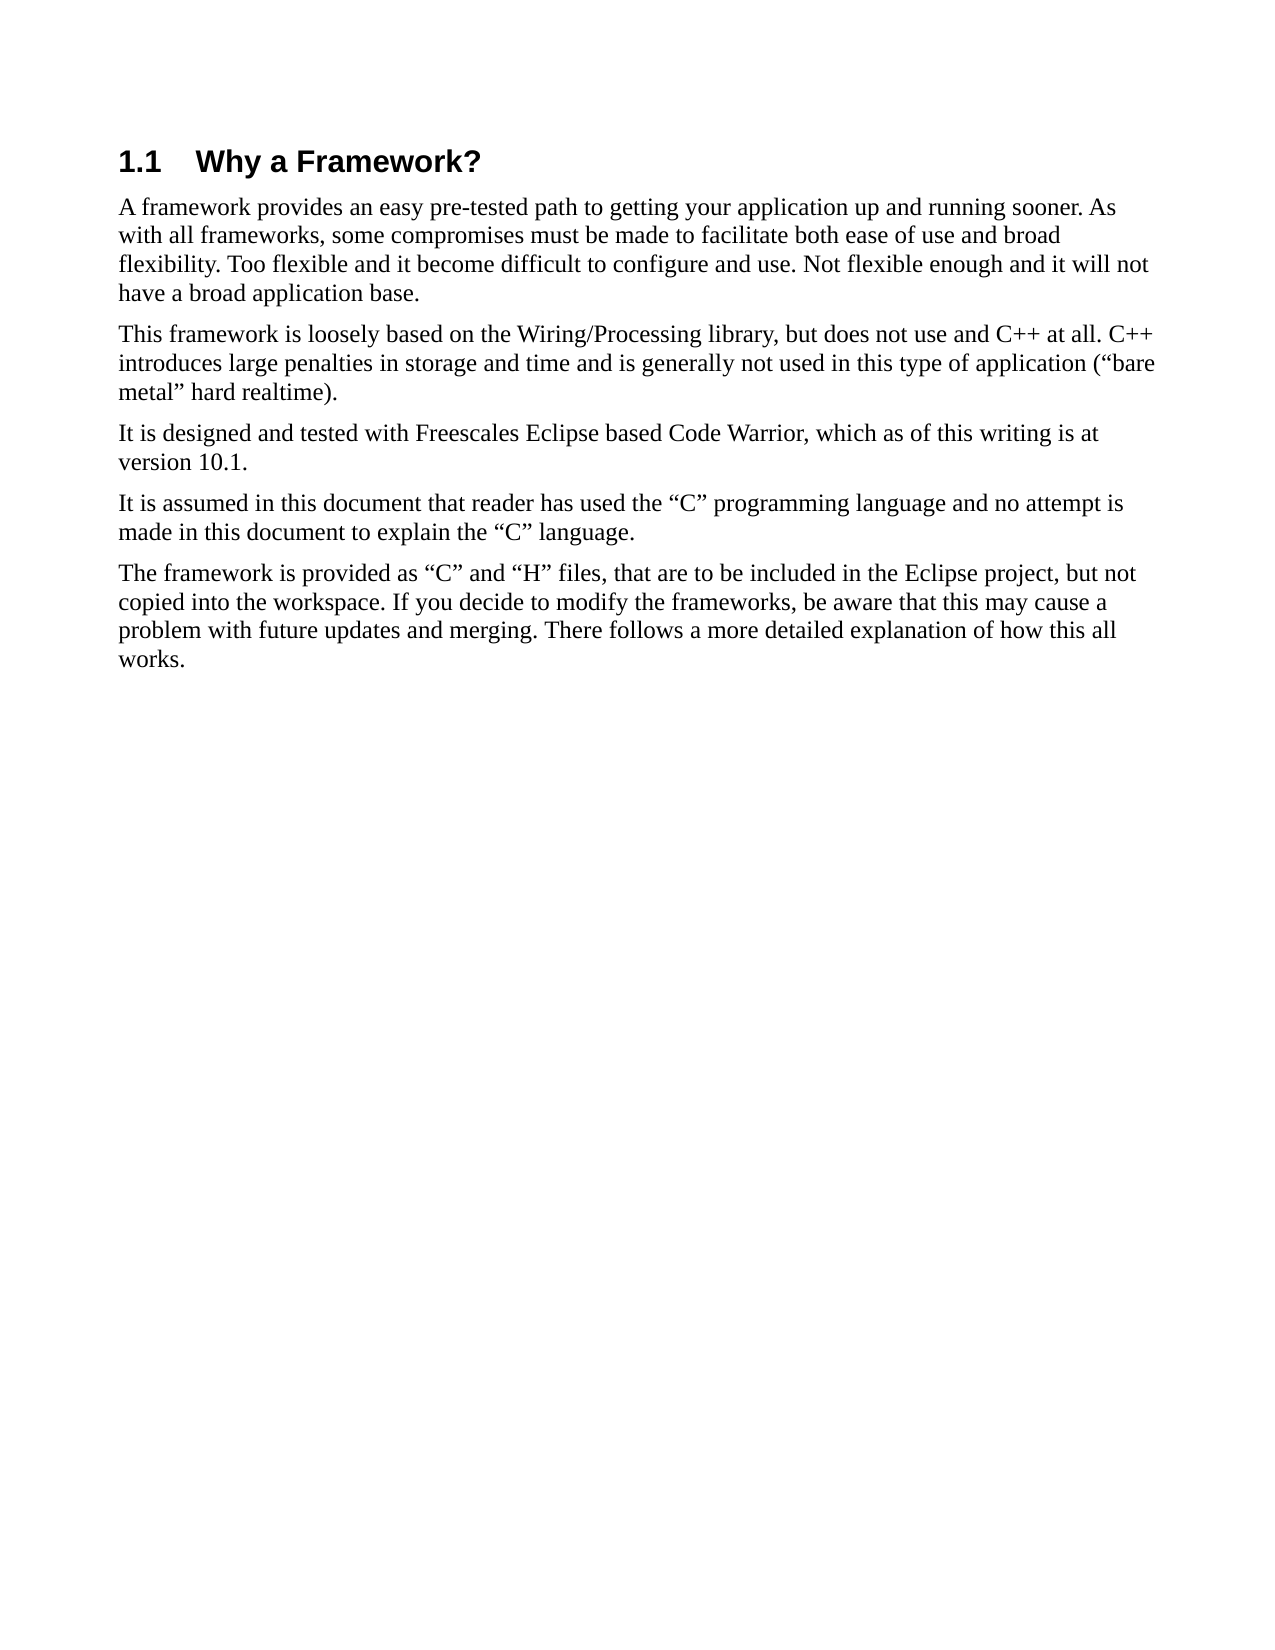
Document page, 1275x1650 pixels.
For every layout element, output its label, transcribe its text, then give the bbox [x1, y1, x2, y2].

text It is assumed in this document that reader has used the “C” programming language and no attempt is made in this document to explain the “C” language. [118, 488, 1157, 545]
text A framework provides an easy pre-tested path to getting your application up and running sooner. As with all frameworks, some compromises must be made to facilitate both ease of use and broad flexibility. Too flexible and it become difficult to configure and use. Not flexible enough and it will not have a broad application base. [118, 192, 1157, 307]
text It is designed and tested with Freescales Eclipse based Code Warrior, which as of this writing is at version 10.1. [118, 418, 1157, 475]
subtitle Why a Framework? [118, 143, 1157, 179]
text This framework is loosely based on the Wiring/Processing library, but does not use and C++ at all. C++ introduces large penalties in storage and time and is generally not used in this type of application (“bare metal” hard realtime). [118, 319, 1157, 405]
text The framework is provided as “C” and “H” files, that are to be included in the Eclipse project, but not copied into the workspace. If you decide to modify the frameworks, be aware that this may cause a problem with future updates and merging. There follows a more detailed explanation of how this all works. [118, 558, 1157, 673]
